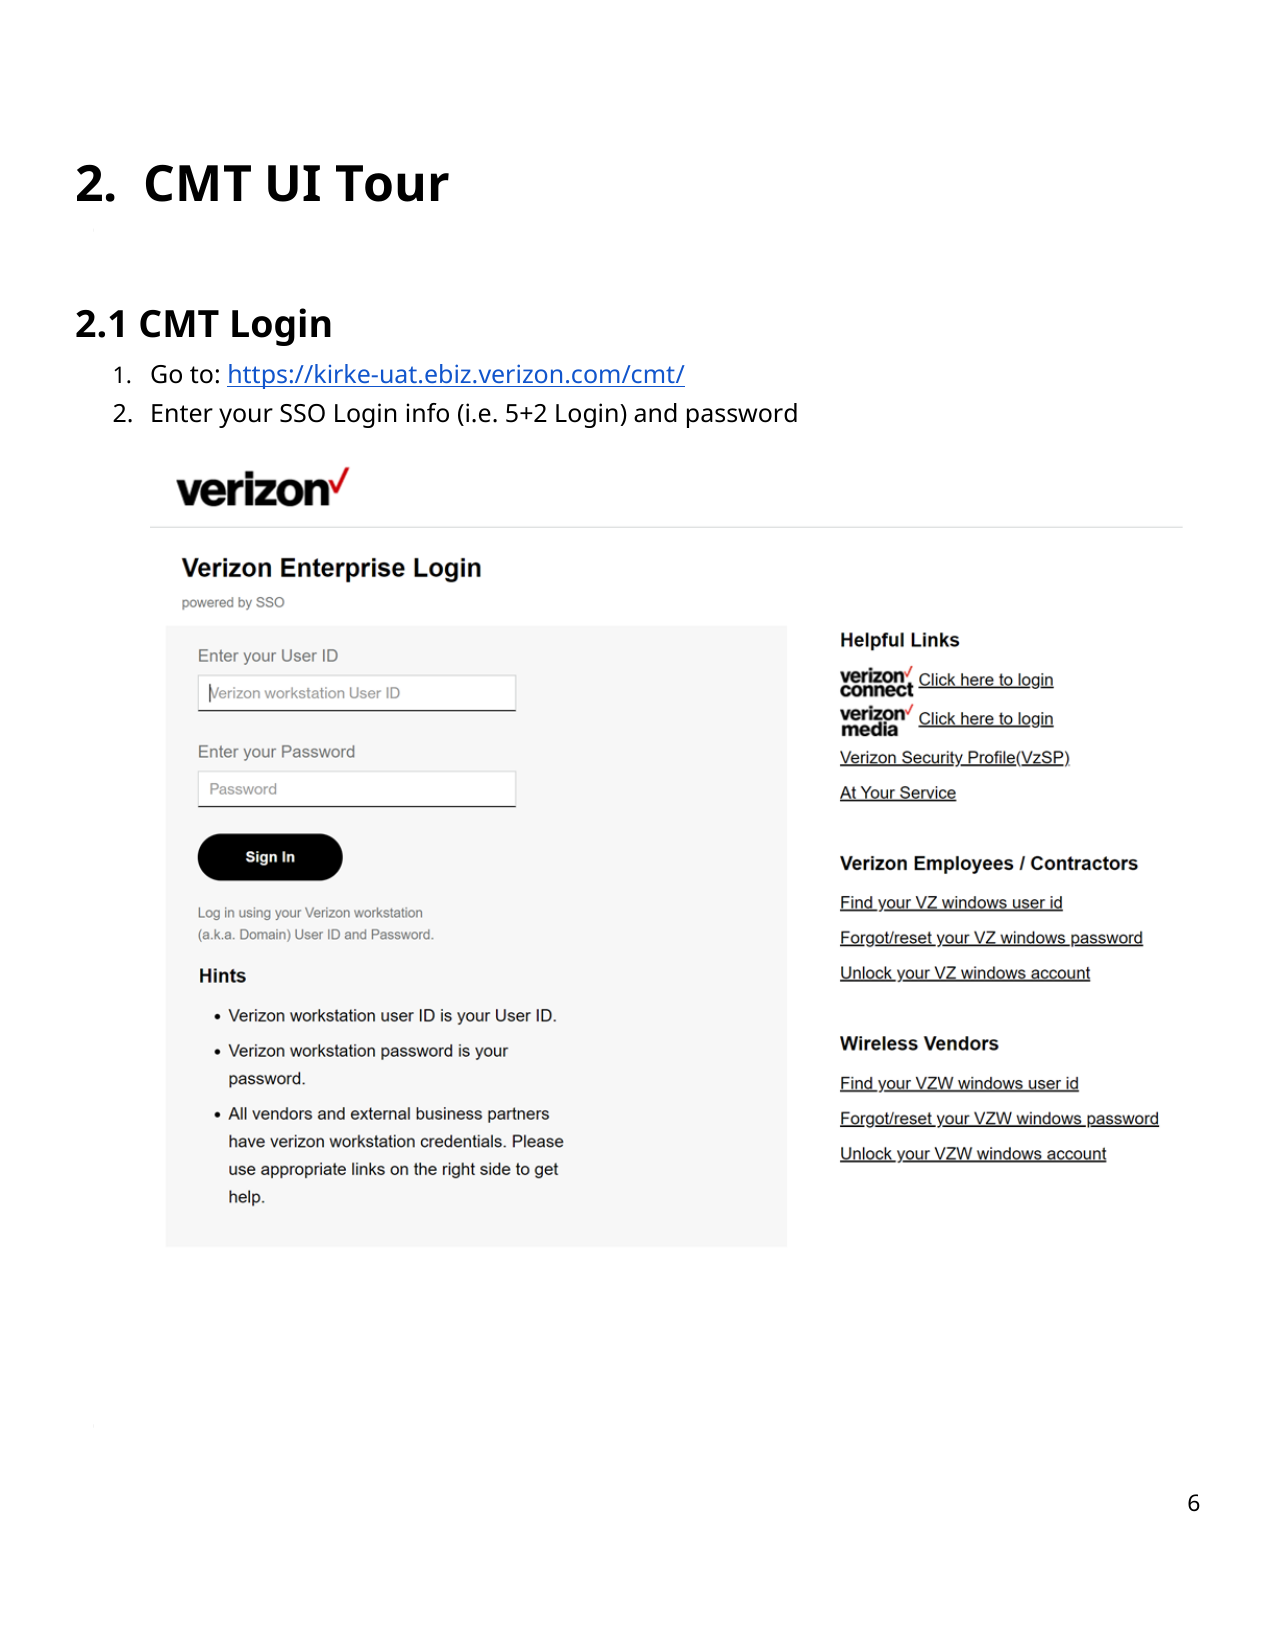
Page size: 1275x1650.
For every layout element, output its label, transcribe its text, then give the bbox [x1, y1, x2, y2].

list Enter your SSO Login info (i.e. 5+2 Login) and password [112, 396, 1200, 430]
picture [150, 460, 1183, 1264]
subtitle 2.1 CMT Login [75, 297, 1200, 348]
list Go to: https://kirke-uat.ebiz.verizon.com/cmt/ [112, 357, 1200, 391]
subtitle 2. CMT UI Tour [75, 148, 1200, 216]
